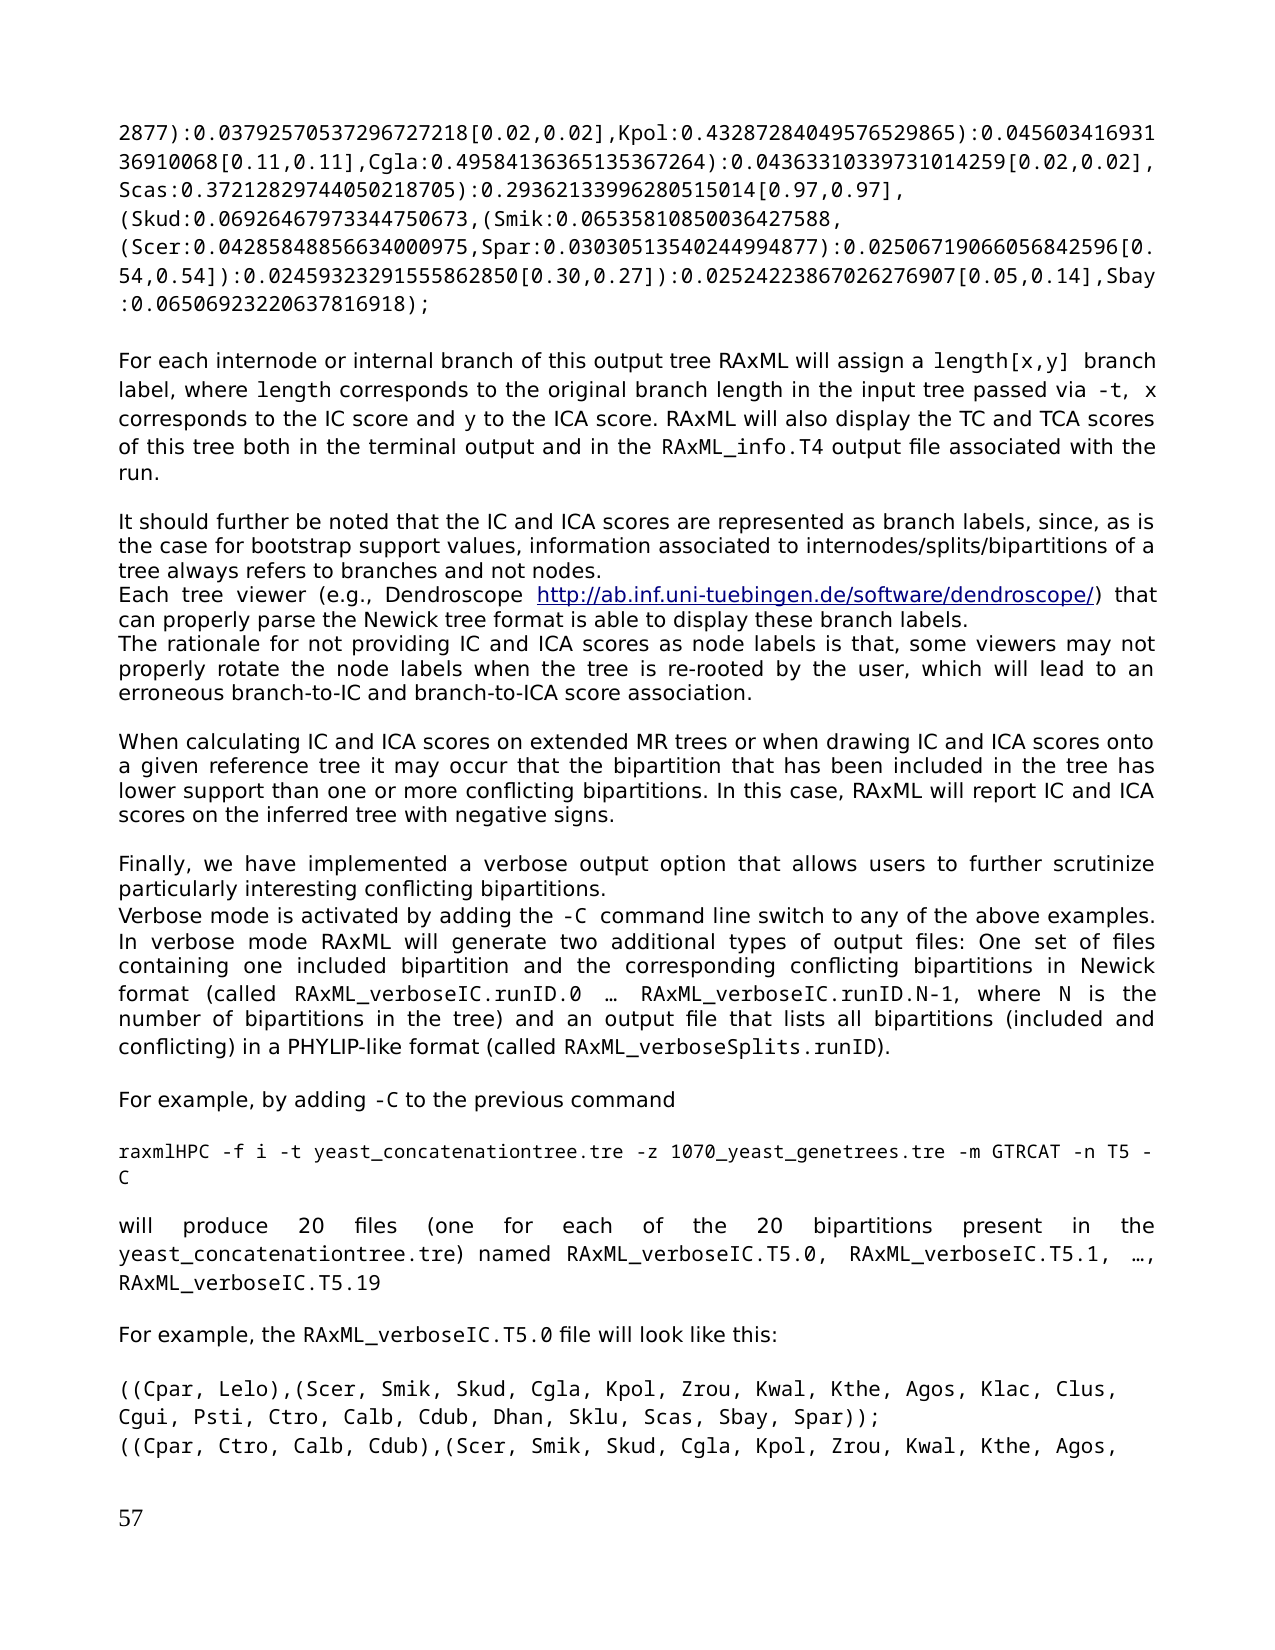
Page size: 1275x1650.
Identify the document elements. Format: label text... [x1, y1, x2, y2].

text ((Cpar, Ctro, Calb, Cdub),(Scer, Smik, Skud, Cgla, Kpol, Zrou, Kwal, Kthe, Agos, [118, 1431, 1157, 1459]
text Each tree viewer (e.g., Dendroscope http://ab.inf.uni-tuebingen.de/software/dendroscope/) that can properly parse the Newick tree format is able to display these branch labels. [118, 583, 1157, 632]
text For each internode or internal branch of this output tree RAxML will assign a length[x,y] branch label, where length corresponds to the original branch length in the input tree passed via -t, x corresponds to the IC score and y to the ICA score. RAxML will also display the TC and TCA scores of this tree both in the terminal output and in the RAxML_info.T4 output file associated with the run. [118, 346, 1157, 485]
text Finally, we have implemented a verbose output option that allows users to further scrutinize particularly interesting conflicting bipartitions. [118, 852, 1157, 901]
text raxmlHPC -f i -t yeast_concatenationtree.tre -z 1070_yeast_genetrees.tre -m GTRCAT -n T5 -C [118, 1138, 1157, 1190]
text ((Cpar, Lelo),(Scer, Smik, Skud, Cgla, Kpol, Zrou, Kwal, Kthe, Agos, Klac, Clus, Cgui, Psti, Ctro, Calb, Cdub, Dhan, Sklu, Scas, Sbay, Spar)); [118, 1373, 1157, 1431]
text 2877):0.03792570537296727218[0.02,0.02],Kpol:0.43287284049576529865):0.04560341693136910068[0.11,0.11],Cgla:0.49584136365135367264):0.04363310339731014259[0.02,0.02],Scas:0.37212829744050218705):0.29362133996280515014[0.97,0.97],(Skud:0.06926467973344750673,(Smik:0.06535810850036427588,(Scer:0.04285848856634000975,Spar:0.03030513540244994877):0.02506719066056842596[0.54,0.54]):0.02459323291555862850[0.30,0.27]):0.02524223867026276907[0.05,0.14],Sbay:0.06506923220637816918); [118, 118, 1157, 318]
text will produce 20 files (one for each of the 20 bipartitions present in the yeast_concatenationtree.tre) named RAxML_verboseIC.T5.0, RAxML_verboseIC.T5.1, …, RAxML_verboseIC.T5.19 [118, 1214, 1157, 1296]
text For example, by adding -C to the previous command [118, 1085, 1157, 1113]
text When calculating IC and ICA scores on extended MR trees or when drawing IC and ICA scores onto a given reference tree it may occur that the bipartition that has been included in the tree has lower support than one or more conflicting bipartitions. In this case, RAxML will report IC and ICA scores on the inferred tree with negative signs. [118, 730, 1157, 828]
text Verbose mode is activated by adding the -C command line switch to any of the above examples. In verbose mode RAxML will generate two additional types of output files: One set of files containing one included bipartition and the corresponding conflicting bipartitions in Newick format (called RAxML_verboseIC.runID.0 … RAxML_verboseIC.runID.N-1, where N is the number of bipartitions in the tree) and an output file that lists all bipartitions (included and conflicting) in a PHYLIP-like format (called RAxML_verboseSplits.runID). [118, 901, 1157, 1060]
text For example, the RAxML_verboseIC.T5.0 file will look like this: [118, 1320, 1157, 1349]
text It should further be noted that the IC and ICA scores are represented as branch labels, since, as is the case for bootstrap support values, information associated to internodes/splits/bipartitions of a tree always refers to branches and not nodes. [118, 509, 1157, 583]
text The rationale for not providing IC and ICA scores as node labels is that, some viewers may not properly rotate the node labels when the tree is re-rooted by the user, which will lead to an erroneous branch-to-IC and branch-to-ICA score association. [118, 632, 1157, 705]
